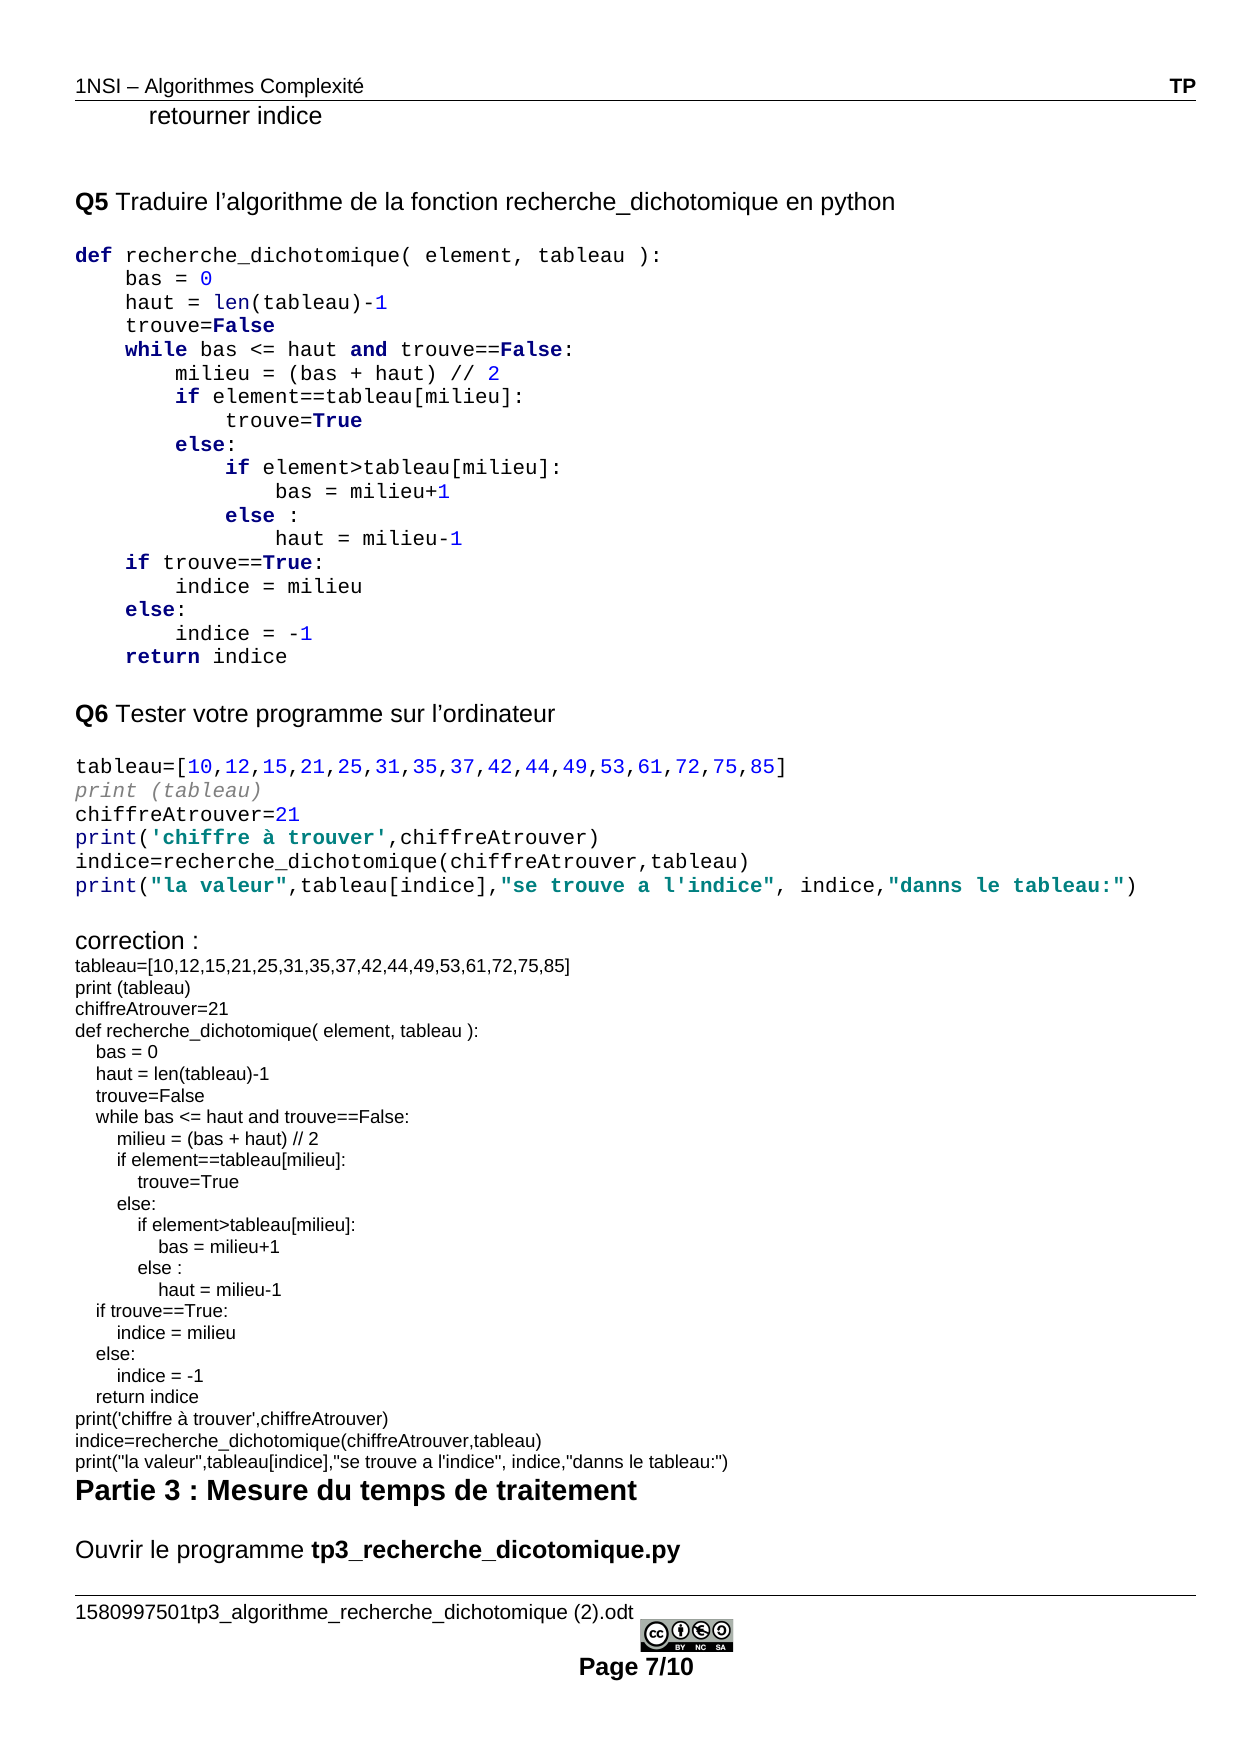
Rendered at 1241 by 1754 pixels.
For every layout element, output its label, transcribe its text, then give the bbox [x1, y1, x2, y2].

text indice=recherche_dichotomique(chiffreAtrouver,tableau) [75, 1429, 1196, 1451]
text def recherche_dichotomique( element, tableau ): bas = 0 haut = len(tableau)-1 trouve=False while bas <= haut and trouve==False: milieu = (bas + haut) // 2 if element==tableau[milieu]: trouve=True else: if element>tableau[milieu]: bas = milieu+1 else : haut = milieu-1 if trouve==True: indice = milieu else: indice = -1 return indice [75, 244, 1196, 670]
text print('chiffre à trouver',chiffreAtrouver) [75, 1408, 1196, 1429]
text else: [75, 1192, 1196, 1214]
text tableau=[10,12,15,21,25,31,35,37,42,44,49,53,61,72,75,85] [75, 955, 1196, 977]
text retourner indice [75, 101, 1196, 129]
text trouve=True [75, 1171, 1196, 1192]
text haut = milieu-1 [75, 1278, 1196, 1300]
text Q5 Traduire l’algorithme de la fonction recherche_dichotomique en python [75, 187, 1196, 216]
text else: [75, 1343, 1196, 1365]
text Q6 Tester votre programme sur l’ordinateur [75, 699, 1196, 728]
text if trouve==True: [75, 1300, 1196, 1322]
text trouve=False [75, 1084, 1196, 1106]
text milieu = (bas + haut) // 2 [75, 1128, 1196, 1149]
text indice = -1 [75, 1365, 1196, 1386]
text else : [75, 1257, 1196, 1278]
text haut = len(tableau)-1 [75, 1063, 1196, 1084]
text indice = milieu [75, 1322, 1196, 1343]
text tableau=[10,12,15,21,25,31,35,37,42,44,49,53,61,72,75,85] print (tableau) chiffreAtrouver=21 print('chiffre à trouver',chiffreAtrouver) indice=recherche_dichotomique(chiffreAtrouver,tableau) print("la valeur",tableau[indice],"se trouve a l'indice", indice,"danns le tableau:") [75, 756, 1196, 926]
text correction : [75, 926, 1196, 955]
text Partie 3 : Mesure du temps de traitement [75, 1473, 1196, 1506]
text if element>tableau[milieu]: [75, 1214, 1196, 1235]
text print("la valeur",tableau[indice],"se trouve a l'indice", indice,"danns le tableau:") [75, 1451, 1196, 1473]
text Ouvrir le programme tp3_recherche_dicotomique.py [75, 1535, 1196, 1564]
text return indice [75, 1386, 1196, 1408]
text while bas <= haut and trouve==False: [75, 1106, 1196, 1128]
text def recherche_dichotomique( element, tableau ): [75, 1020, 1196, 1041]
text bas = milieu+1 [75, 1235, 1196, 1257]
picture [640, 1619, 734, 1652]
text chiffreAtrouver=21 [75, 998, 1196, 1020]
text print (tableau) [75, 977, 1196, 998]
text if element==tableau[milieu]: [75, 1149, 1196, 1171]
text bas = 0 [75, 1041, 1196, 1063]
